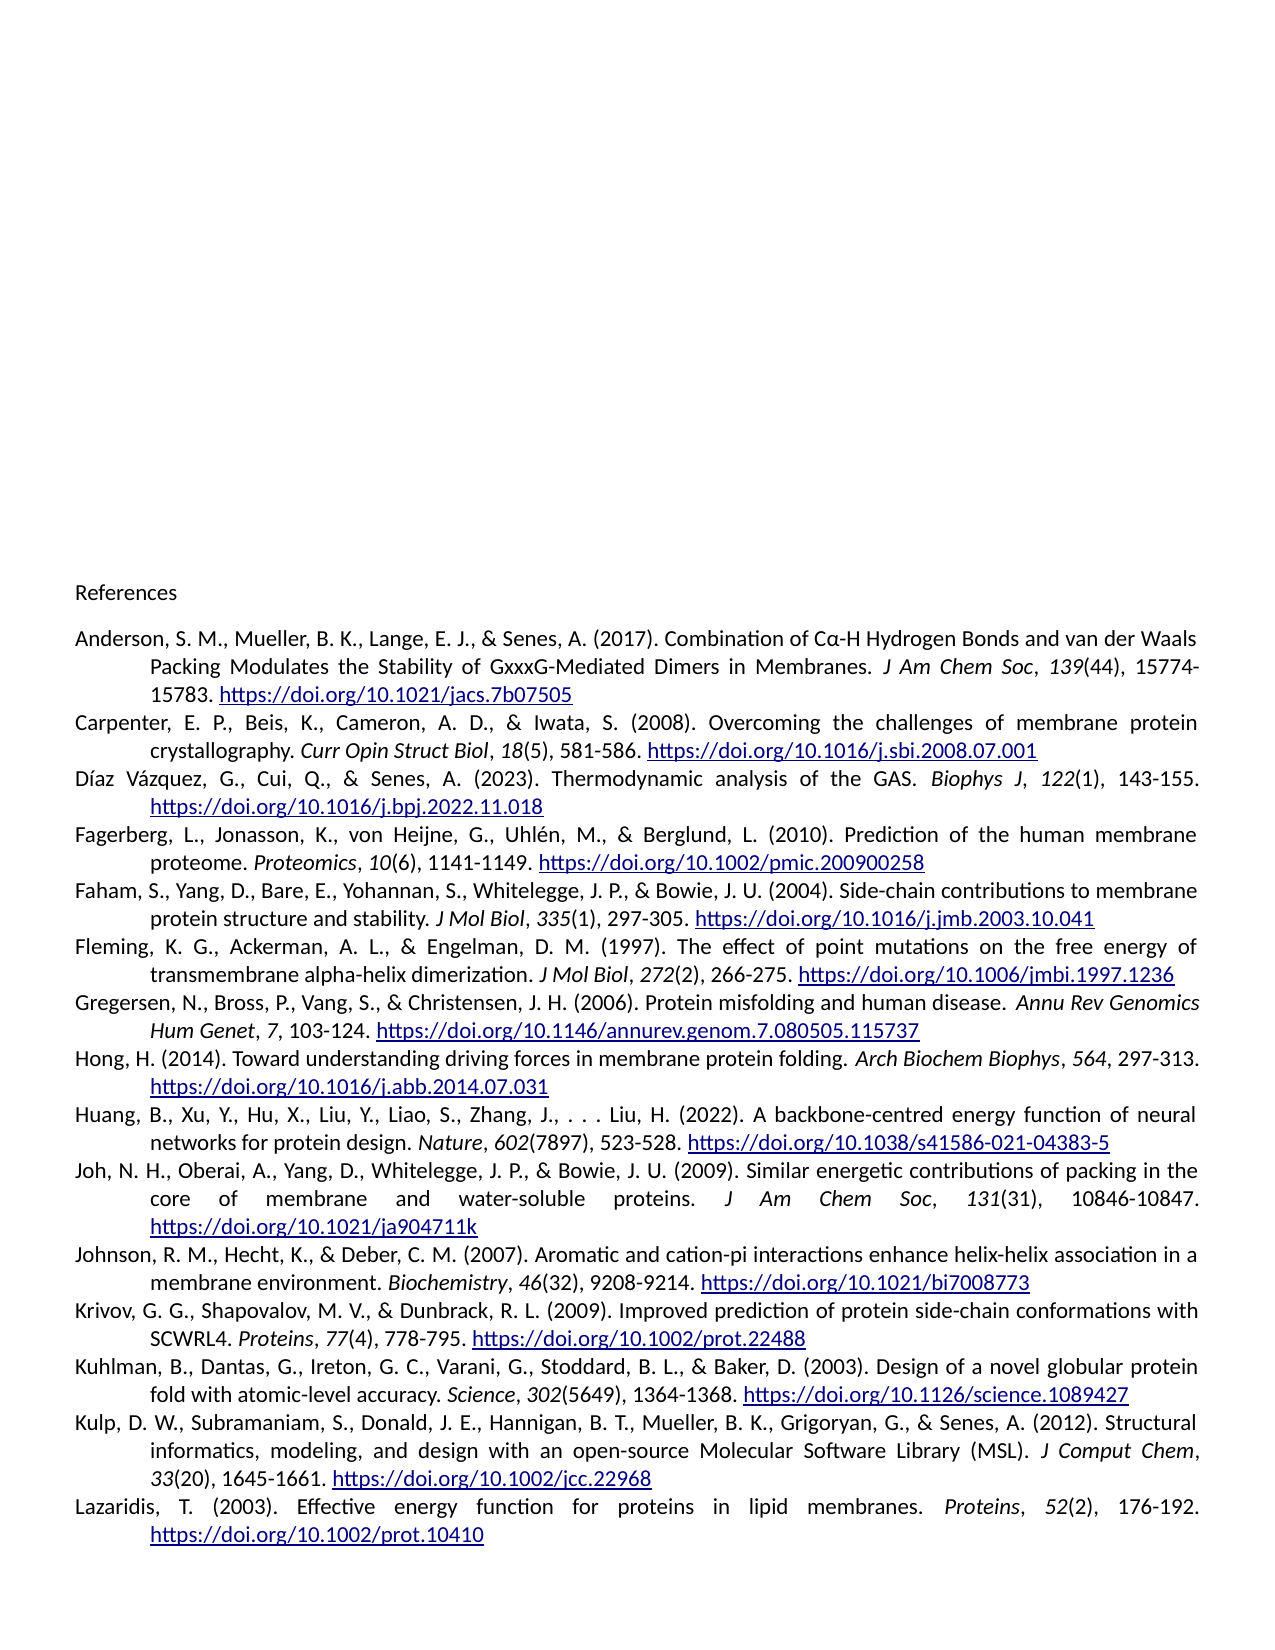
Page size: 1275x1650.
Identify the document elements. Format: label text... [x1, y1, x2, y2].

text Kulp, D. W., Subramaniam, S., Donald, J. E., Hannigan, B. T., Mueller, B. K., Grigoryan, G., & Senes, A. (2012). Structural informatics, modeling, and design with an open-source Molecular Software Library (MSL). J Comput Chem, 33(20), 1645-1661. https://doi.org/10.1002/jcc.22968 [75, 1408, 1200, 1492]
text Díaz Vázquez, G., Cui, Q., & Senes, A. (2023). Thermodynamic analysis of the GAS. Biophys J, 122(1), 143-155. https://doi.org/10.1016/j.bpj.2022.11.018 [75, 764, 1200, 820]
text Gregersen, N., Bross, P., Vang, S., & Christensen, J. H. (2006). Protein misfolding and human disease. Annu Rev Genomics Hum Genet, 7, 103-124. https://doi.org/10.1146/annurev.genom.7.080505.115737 [75, 988, 1200, 1044]
text Anderson, S. M., Mueller, B. K., Lange, E. J., & Senes, A. (2017). Combination of Cα-H Hydrogen Bonds and van der Waals Packing Modulates the Stability of GxxxG-Mediated Dimers in Membranes. J Am Chem Soc, 139(44), 15774-15783. https://doi.org/10.1021/jacs.7b07505 [75, 624, 1200, 708]
text Hong, H. (2014). Toward understanding driving forces in membrane protein folding. Arch Biochem Biophys, 564, 297-313. https://doi.org/10.1016/j.abb.2014.07.031 [75, 1044, 1200, 1100]
text Fagerberg, L., Jonasson, K., von Heijne, G., Uhlén, M., & Berglund, L. (2010). Prediction of the human membrane proteome. Proteomics, 10(6), 1141-1149. https://doi.org/10.1002/pmic.200900258 [75, 820, 1200, 876]
text Krivov, G. G., Shapovalov, M. V., & Dunbrack, R. L. (2009). Improved prediction of protein side-chain conformations with SCWRL4. Proteins, 77(4), 778-795. https://doi.org/10.1002/prot.22488 [75, 1296, 1200, 1352]
text Joh, N. H., Oberai, A., Yang, D., Whitelegge, J. P., & Bowie, J. U. (2009). Similar energetic contributions of packing in the core of membrane and water-soluble proteins. J Am Chem Soc, 131(31), 10846-10847. https://doi.org/10.1021/ja904711k [75, 1156, 1200, 1240]
text Kuhlman, B., Dantas, G., Ireton, G. C., Varani, G., Stoddard, B. L., & Baker, D. (2003). Design of a novel globular protein fold with atomic-level accuracy. Science, 302(5649), 1364-1368. https://doi.org/10.1126/science.1089427 [75, 1352, 1200, 1408]
text Carpenter, E. P., Beis, K., Cameron, A. D., & Iwata, S. (2008). Overcoming the challenges of membrane protein crystallography. Curr Opin Struct Biol, 18(5), 581-586. https://doi.org/10.1016/j.sbi.2008.07.001 [75, 708, 1200, 764]
text References [75, 578, 1200, 606]
text Faham, S., Yang, D., Bare, E., Yohannan, S., Whitelegge, J. P., & Bowie, J. U. (2004). Side-chain contributions to membrane protein structure and stability. J Mol Biol, 335(1), 297-305. https://doi.org/10.1016/j.jmb.2003.10.041 [75, 876, 1200, 932]
text Fleming, K. G., Ackerman, A. L., & Engelman, D. M. (1997). The effect of point mutations on the free energy of transmembrane alpha-helix dimerization. J Mol Biol, 272(2), 266-275. https://doi.org/10.1006/jmbi.1997.1236 [75, 932, 1200, 988]
text Lazaridis, T. (2003). Effective energy function for proteins in lipid membranes. Proteins, 52(2), 176-192. https://doi.org/10.1002/prot.10410 [75, 1492, 1200, 1548]
text Johnson, R. M., Hecht, K., & Deber, C. M. (2007). Aromatic and cation-pi interactions enhance helix-helix association in a membrane environment. Biochemistry, 46(32), 9208-9214. https://doi.org/10.1021/bi7008773 [75, 1240, 1200, 1296]
text Huang, B., Xu, Y., Hu, X., Liu, Y., Liao, S., Zhang, J., . . . Liu, H. (2022). A backbone-centred energy function of neural networks for protein design. Nature, 602(7897), 523-528. https://doi.org/10.1038/s41586-021-04383-5 [75, 1100, 1200, 1156]
